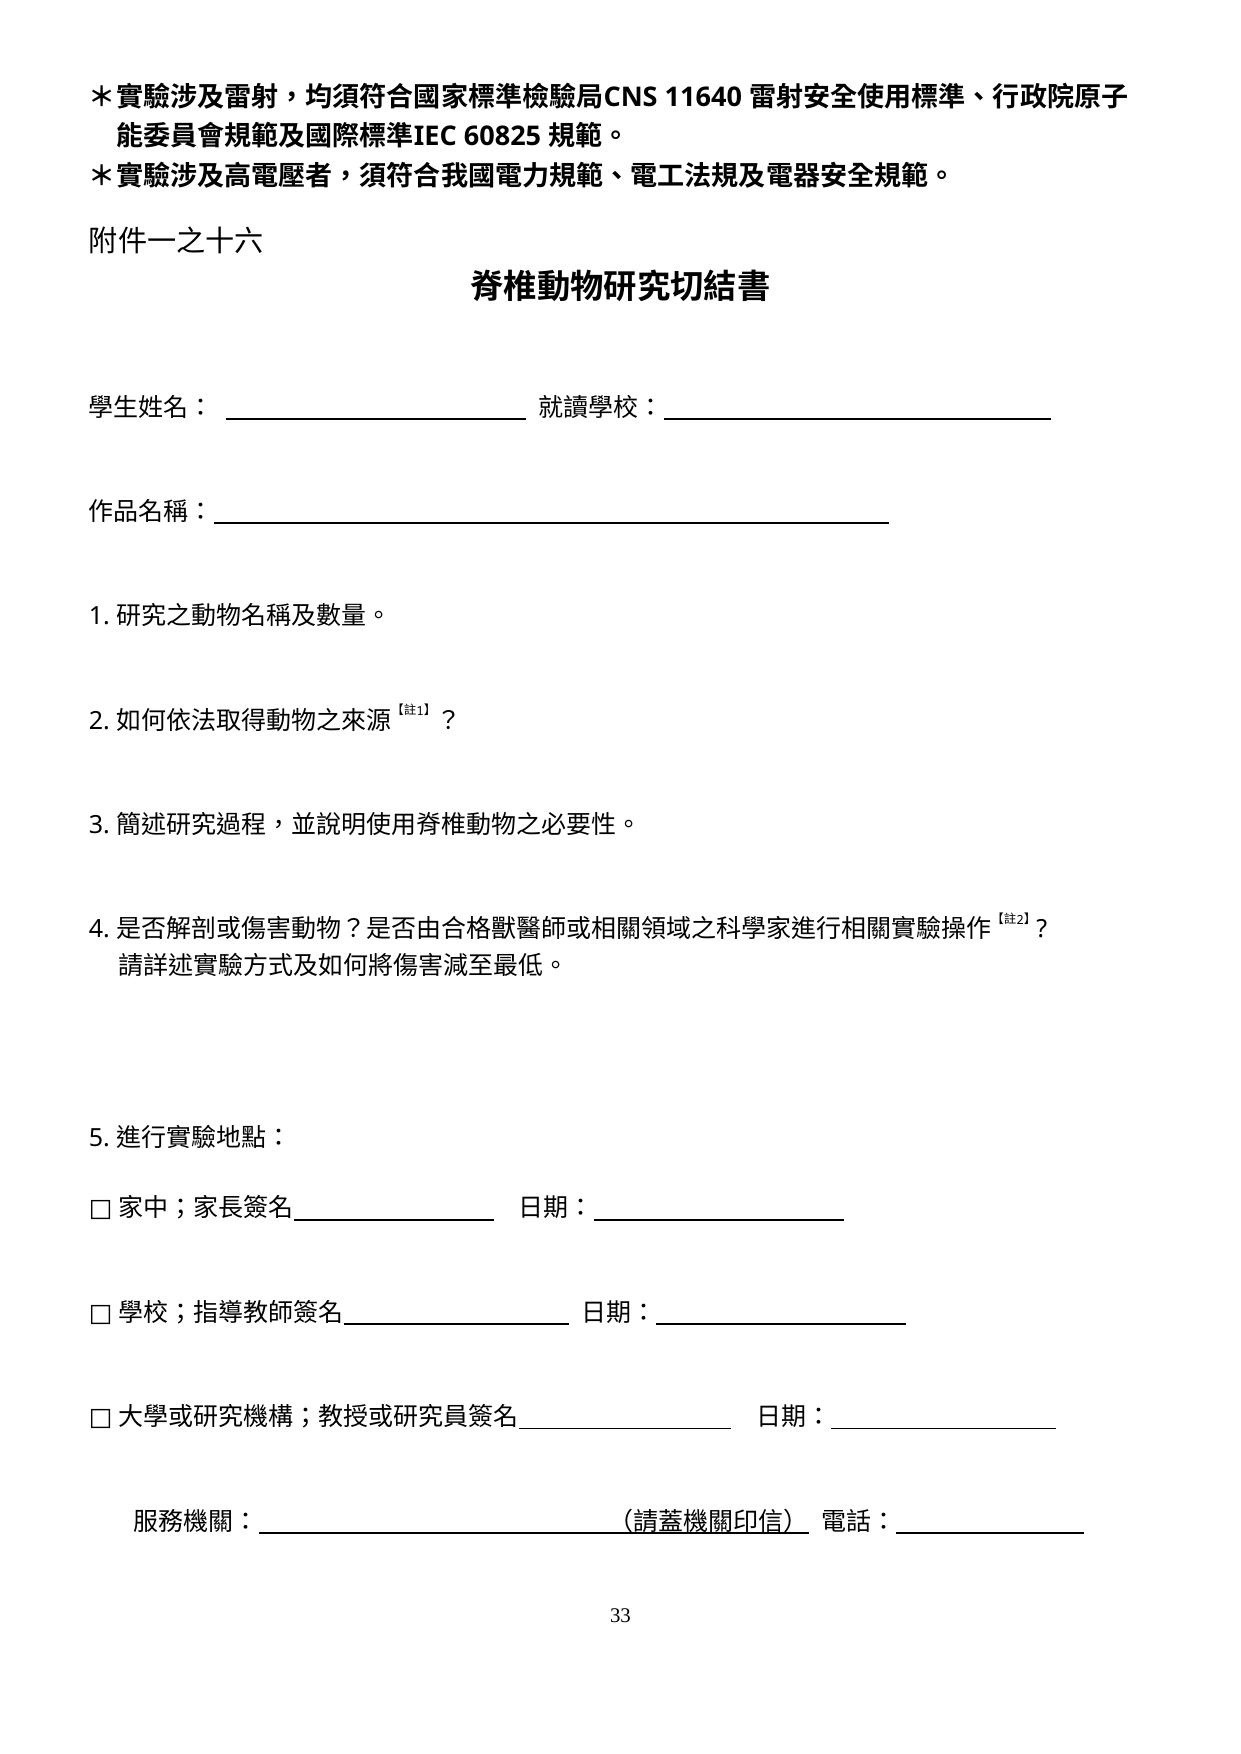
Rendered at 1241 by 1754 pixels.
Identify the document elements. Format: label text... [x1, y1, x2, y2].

text 附件一之十六 [89, 217, 1152, 259]
text 作品名稱： [89, 491, 1152, 528]
text 請詳述實驗方式及如何將傷害減至最低。 [89, 945, 1152, 981]
text □ 家中；家長簽名 日期： [89, 1188, 1152, 1224]
text ＊實驗涉及高電壓者，須符合我國電力規範、電工法規及電器安全規範。 [89, 154, 1152, 193]
text 3. 簡述研究過程，並說明使用脊椎動物之必要性。 [89, 804, 1152, 841]
text 1. 研究之動物名稱及數量。 [89, 596, 1152, 632]
text 2. 如何依法取得動物之來源【註1】？ [89, 700, 1152, 736]
text 服務機關： （請蓋機關印信） 電話： [89, 1501, 1152, 1537]
text □ 大學或研究機構；教授或研究員簽名 日期： [89, 1397, 1152, 1433]
text 學生姓名： 就讀學校： [89, 387, 1152, 423]
text □ 學校；指導教師簽名 日期： [89, 1292, 1152, 1328]
text 脊椎動物研究切結書 [89, 259, 1152, 308]
text ＊實驗涉及雷射，均須符合國家標準檢驗局CNS 11640 雷射安全使用標準、行政院原子能委員會規範及國際標準IEC 60825 規範。 [89, 75, 1152, 154]
text 4. 是否解剖或傷害動物？是否由合格獸醫師或相關領域之科學家進行相關實驗操作【註2】? [89, 909, 1152, 945]
text 5. 進行實驗地點： [89, 1118, 1152, 1154]
